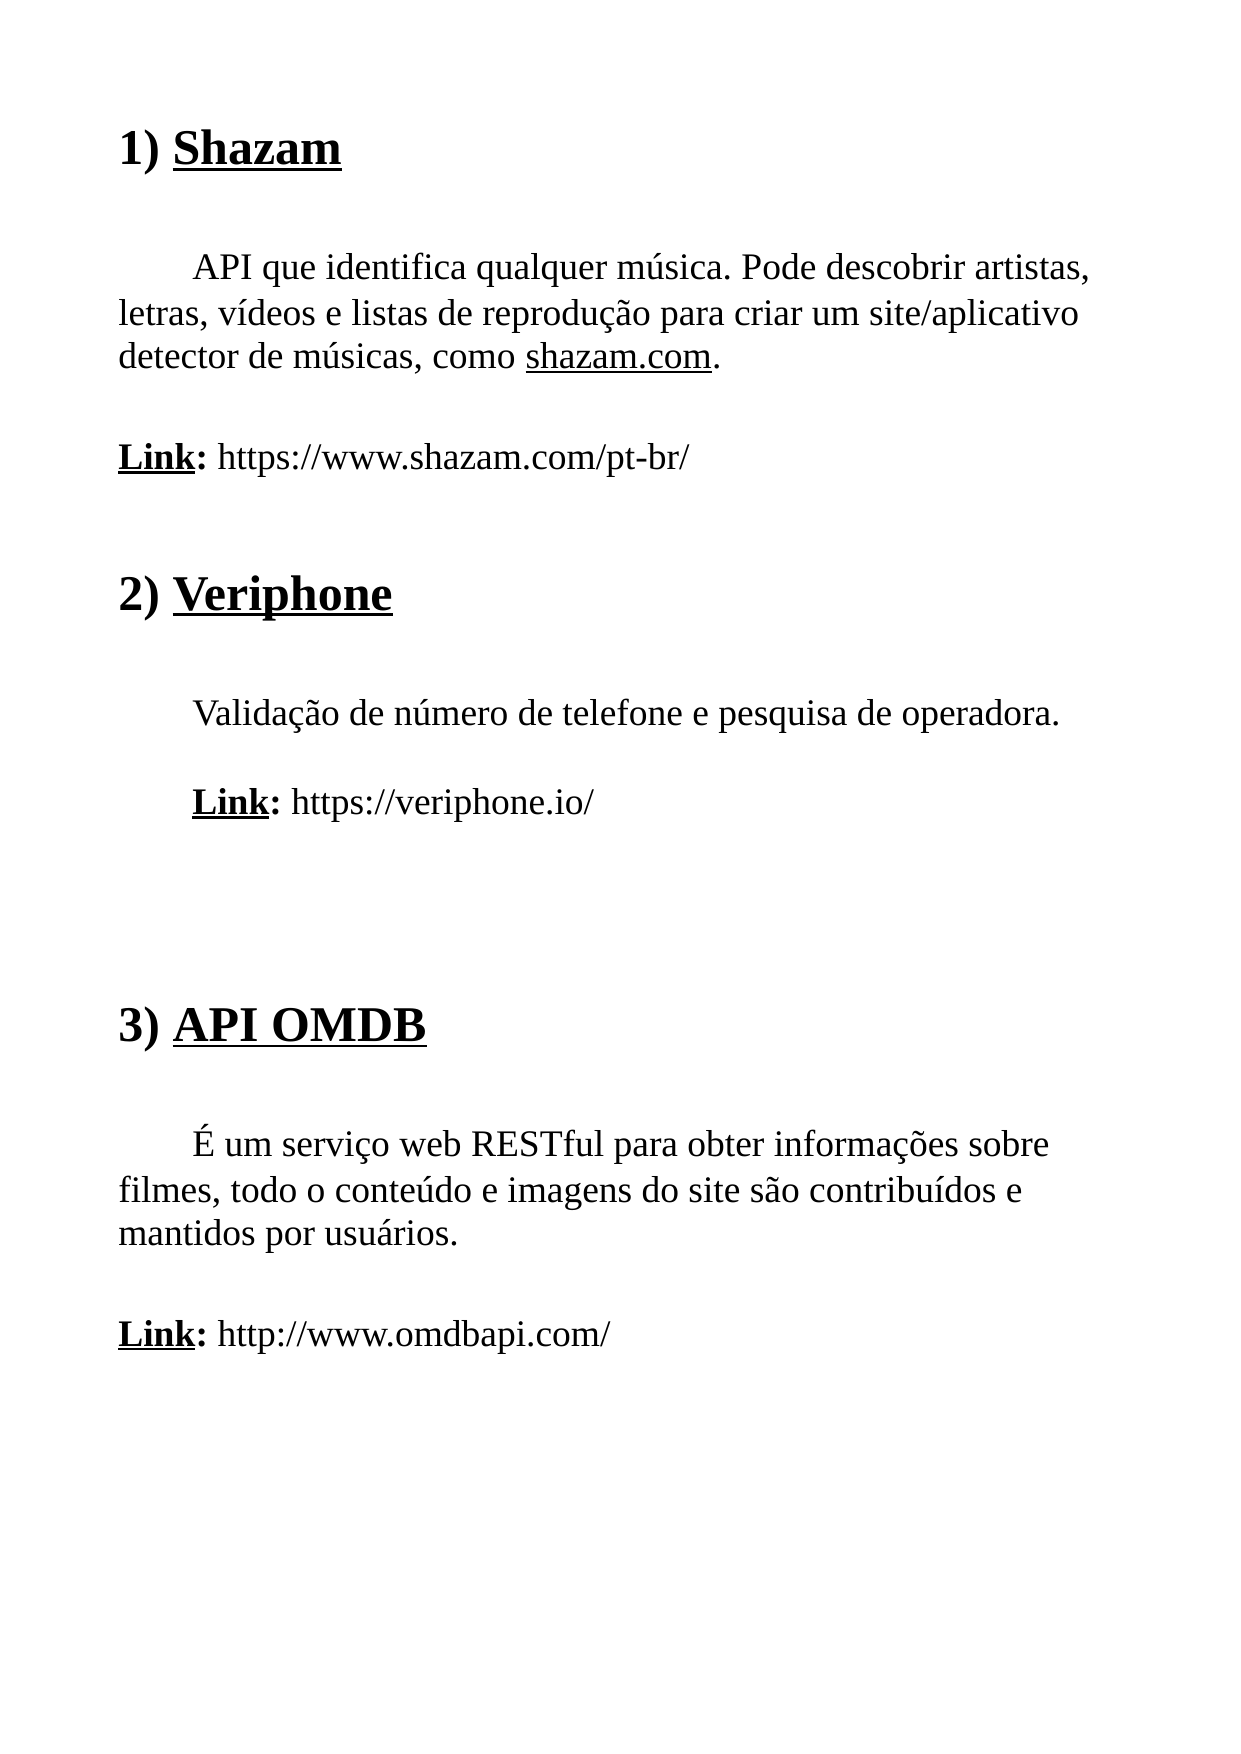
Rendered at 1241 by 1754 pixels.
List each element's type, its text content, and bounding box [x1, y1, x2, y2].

text 3) API OMDB [118, 995, 1122, 1052]
text Validação de número de telefone e pesquisa de operadora. [118, 679, 1122, 736]
text Link: http://www.omdbapi.com/ [118, 1311, 1122, 1354]
text É um serviço web RESTful para obter informações sobre filmes, todo o conteúdo e imagens do site são contribuídos e mantidos por usuários. [118, 1110, 1122, 1254]
text Link: https://www.shazam.com/pt-br/ [118, 434, 1122, 477]
text API que identifica qualquer música. Pode descobrir artistas, letras, vídeos e listas de reprodução para criar um site/aplicativo detector de músicas, como shazam.com. [118, 233, 1122, 377]
text 2) Veriphone [118, 564, 1122, 621]
text 1) Shazam [118, 118, 1122, 176]
text Link: https://veriphone.io/ [118, 779, 1122, 822]
